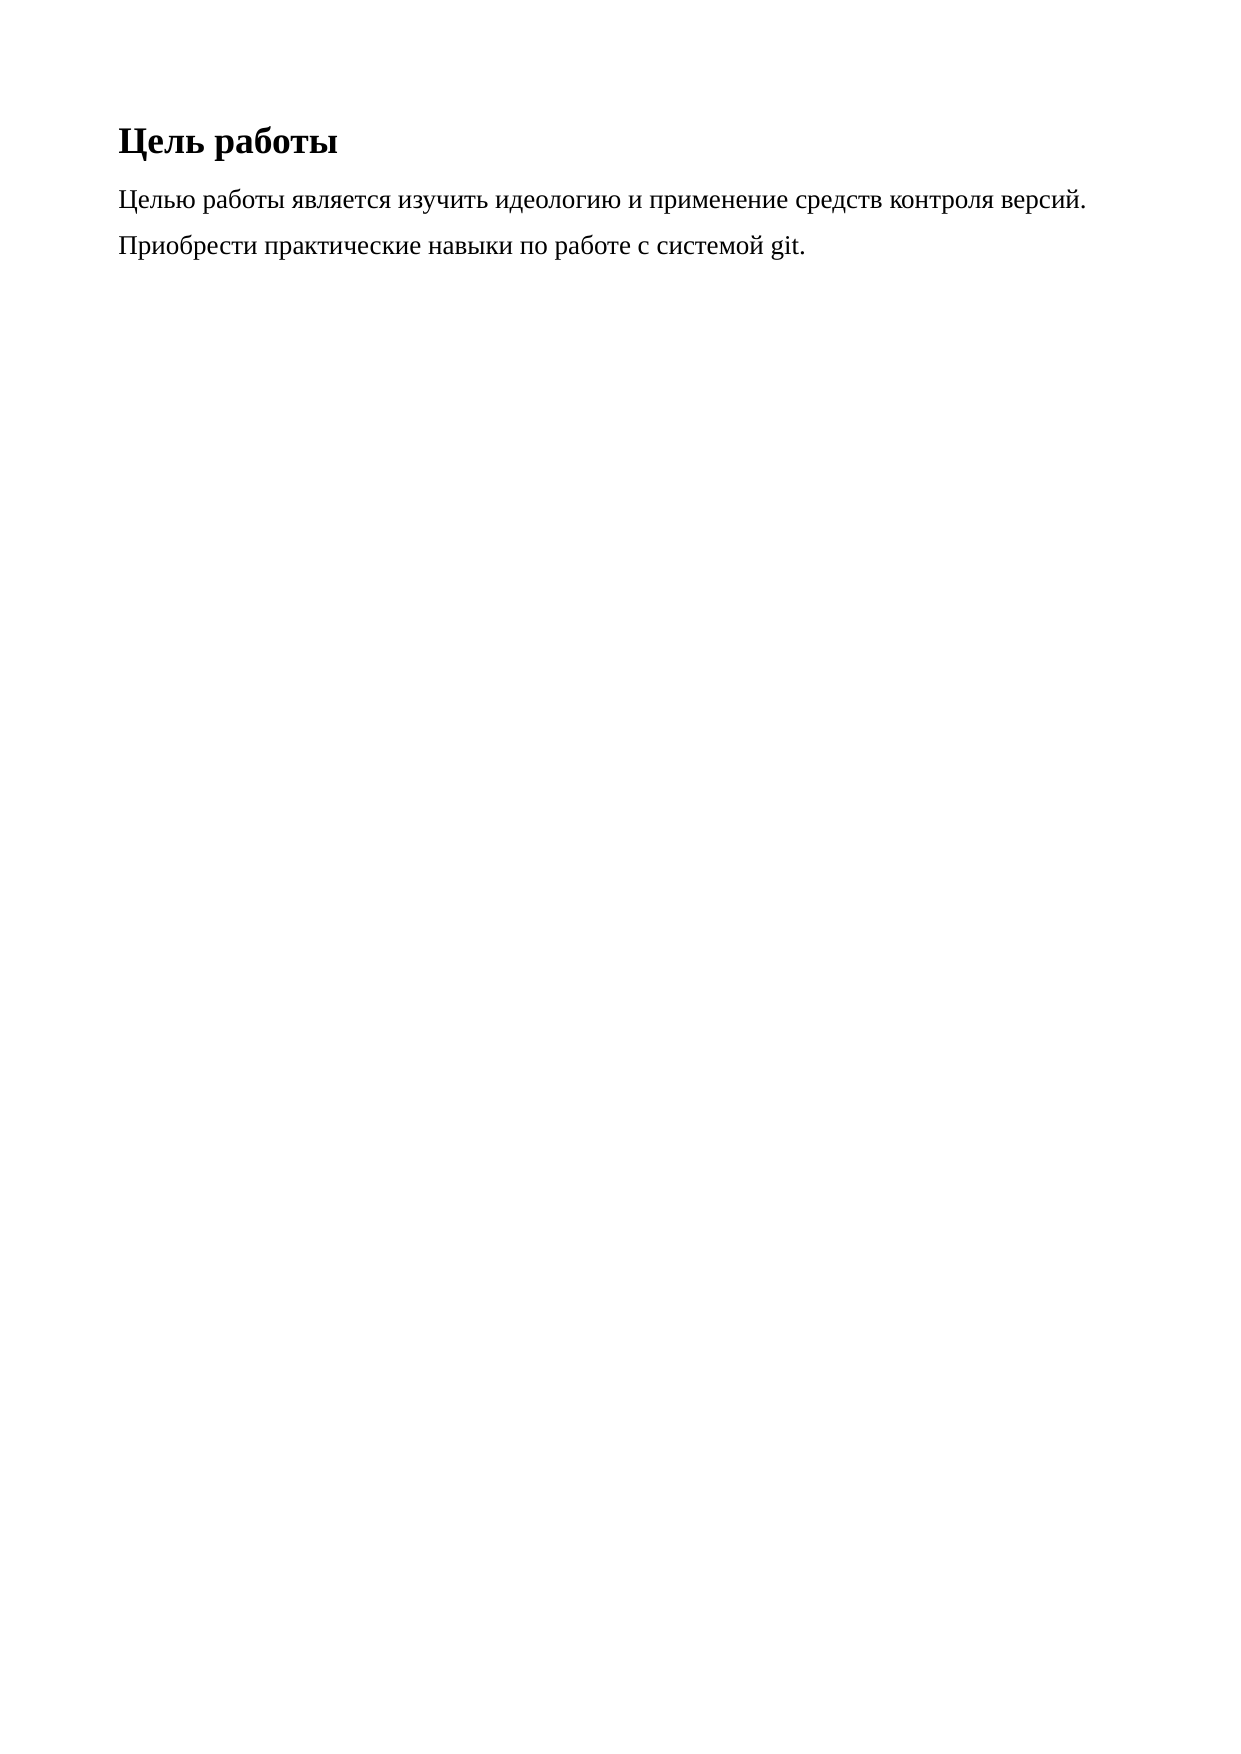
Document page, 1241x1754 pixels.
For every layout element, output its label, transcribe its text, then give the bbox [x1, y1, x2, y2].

text Целью работы является изучить идеологию и применение средств контроля версий. Приобрести практические навыки по работе с системой git. [118, 183, 1122, 261]
text Цель работы [118, 118, 1122, 161]
